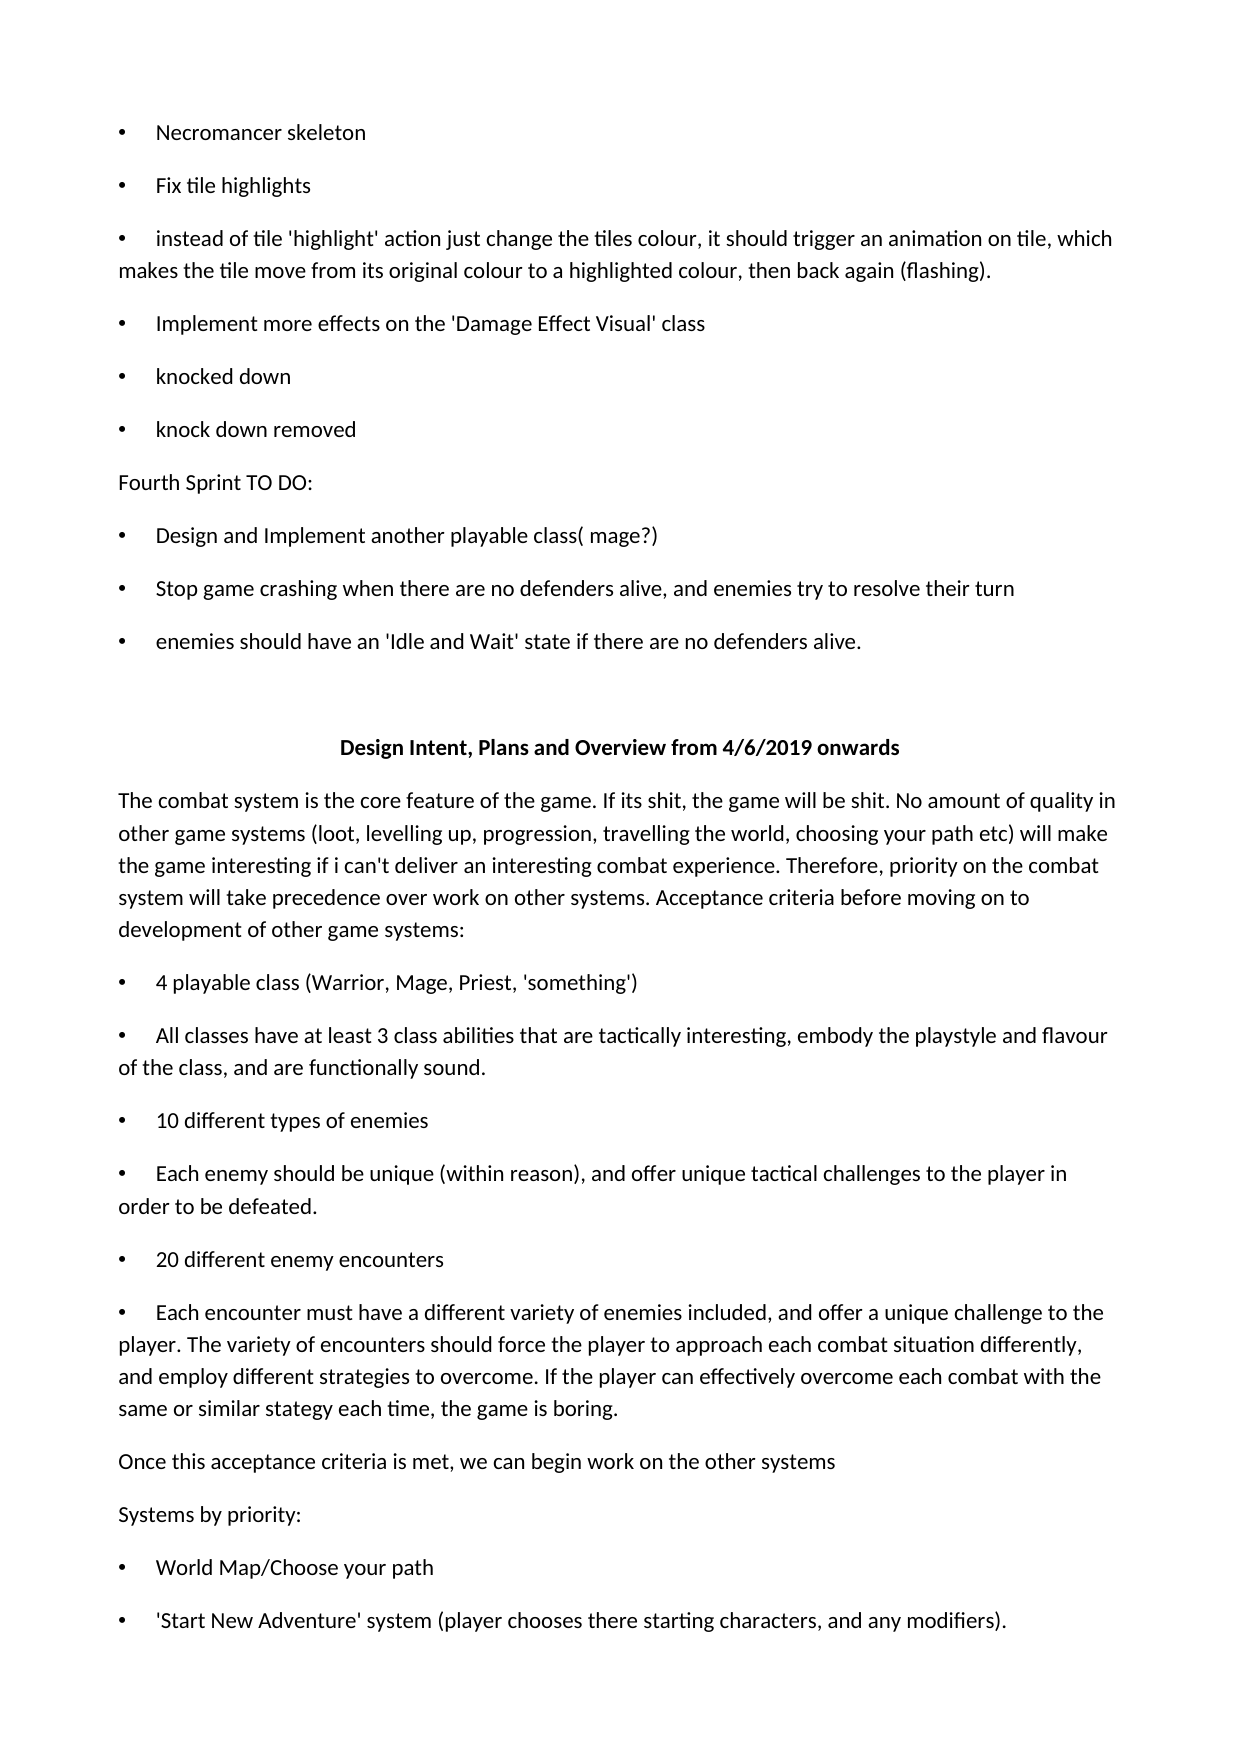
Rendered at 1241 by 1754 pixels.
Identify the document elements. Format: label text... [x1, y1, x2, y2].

list instead of tile 'highlight' action just change the tiles colour, it should trigger an animation on tile, which makes the tile move from its original colour to a highlighted colour, then back again (flashing). [81, 224, 1122, 284]
text Once this acceptance criteria is met, we can begin work on the other systems [118, 1447, 1122, 1475]
list 'Start New Adventure' system (player chooses there starting characters, and any modifiers). [81, 1606, 1122, 1634]
list 20 different enemy encounters [81, 1245, 1122, 1273]
list enemies should have an 'Idle and Wait' state if there are no defenders alive. [81, 627, 1122, 656]
list 4 playable class (Warrior, Mage, Priest, 'something') [81, 968, 1122, 996]
list knock down removed [81, 415, 1122, 443]
list Each encounter must have a different variety of enemies included, and offer a unique challenge to the player. The variety of encounters should force the player to approach each combat situation differently, and employ different strategies to overcome. If the player can effectively overcome each combat with the same or similar stategy each time, the game is boring. [81, 1298, 1122, 1422]
list World Map/Choose your path [81, 1553, 1122, 1581]
list Fix tile highlights [81, 171, 1122, 199]
list Stop game crashing when there are no defenders alive, and enemies try to resolve their turn [81, 574, 1122, 602]
list All classes have at least 3 class abilities that are tactically interesting, embody the playstyle and flavour of the class, and are functionally sound. [81, 1021, 1122, 1082]
list Design and Implement another playable class( mage?) [81, 521, 1122, 549]
text Design Intent, Plans and Overview from 4/6/2019 onwards [118, 733, 1122, 762]
list Implement more effects on the 'Damage Effect Visual' class [81, 309, 1122, 337]
text Systems by priority: [118, 1500, 1122, 1528]
list Necromancer skeleton [81, 118, 1122, 146]
list Each enemy should be unique (within reason), and offer unique tactical challenges to the player in order to be defeated. [81, 1159, 1122, 1220]
list knocked down [81, 362, 1122, 390]
list 10 different types of enemies [81, 1107, 1122, 1134]
text The combat system is the core feature of the game. If its shit, the game will be shit. No amount of quality in other game systems (loot, levelling up, progression, travelling the world, choosing your path etc) will make the game interesting if i can't deliver an interesting combat experience. Therefore, priority on the combat system will take precedence over work on other systems. Acceptance criteria before moving on to development of other game systems: [118, 787, 1122, 943]
text Fourth Sprint TO DO: [118, 468, 1122, 496]
